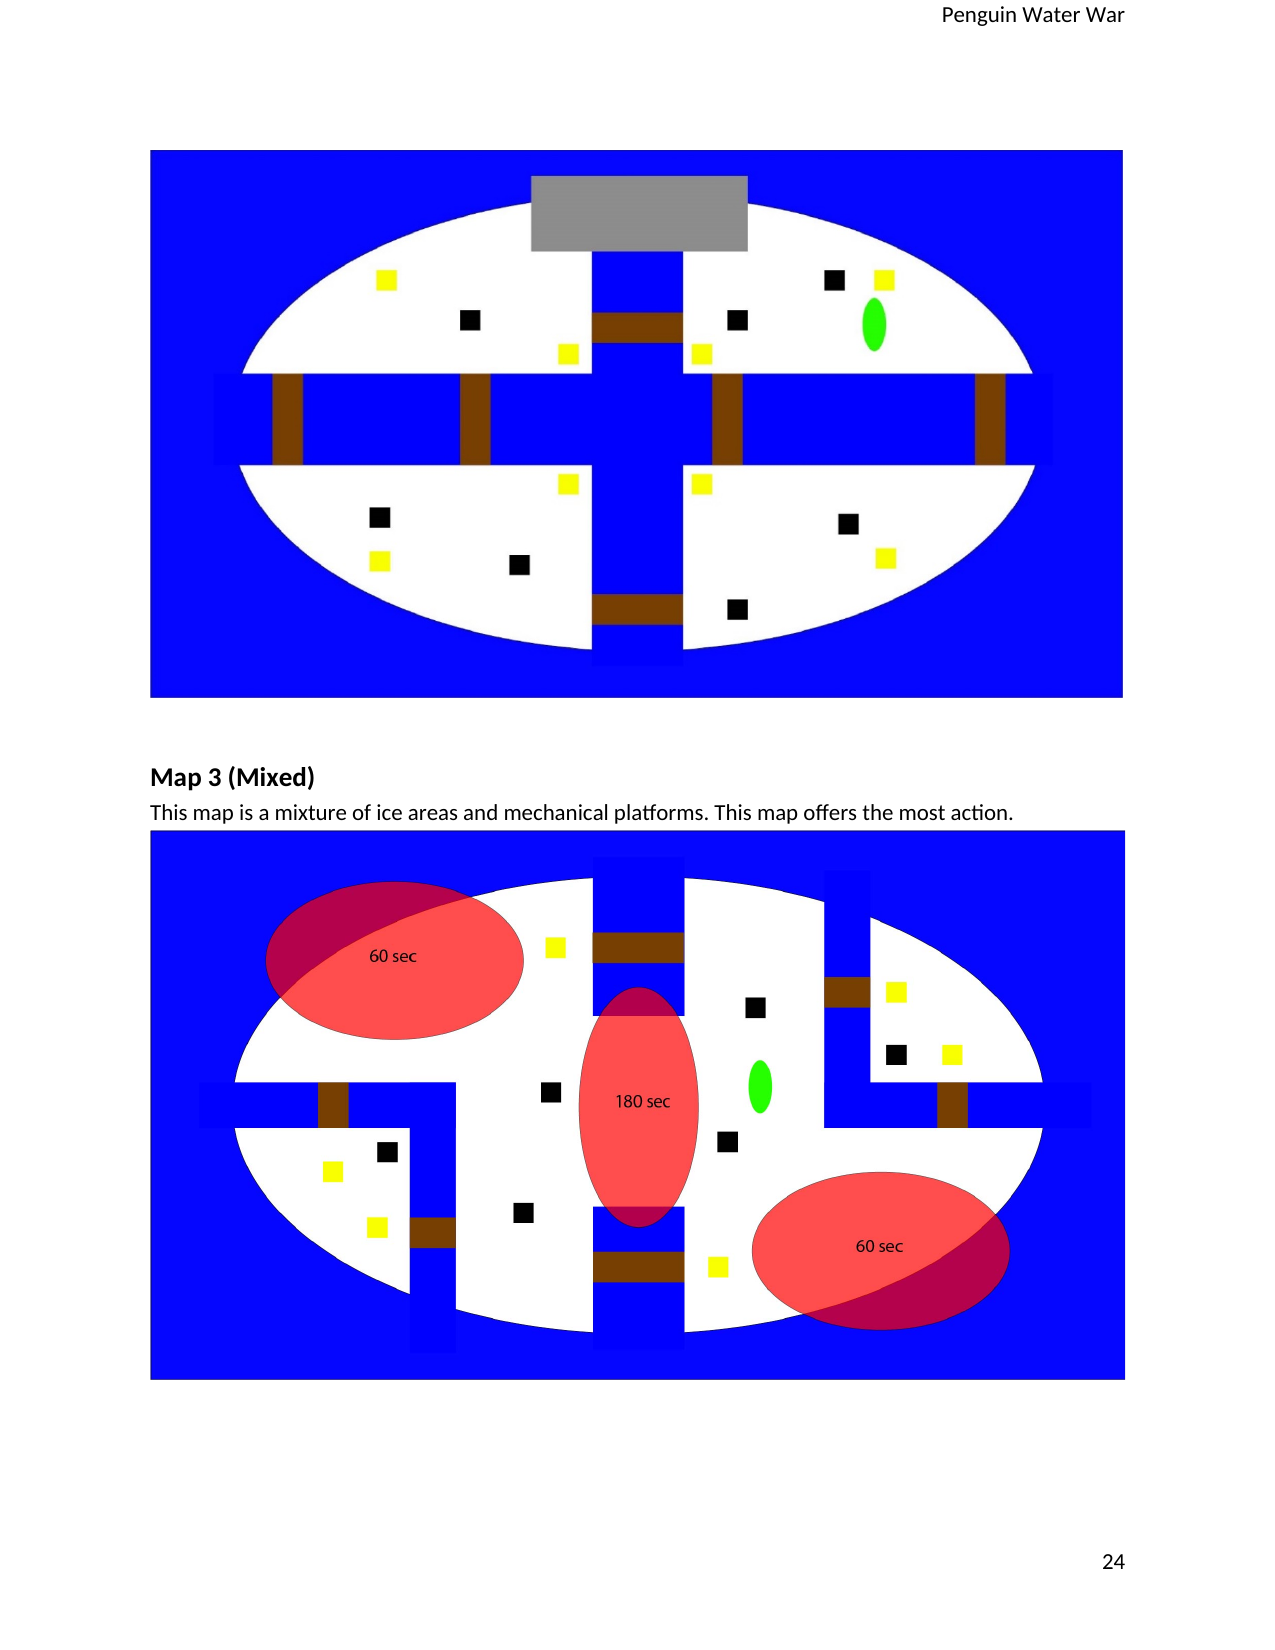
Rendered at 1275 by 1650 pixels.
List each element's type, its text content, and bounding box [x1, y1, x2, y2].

subtitle Map 3 (Mixed) [150, 761, 1125, 793]
text This map is a mixture of ice areas and mechanical platforms. This map offers the most action. [150, 798, 1125, 826]
picture [150, 150, 1123, 698]
picture [150, 830, 1125, 1380]
